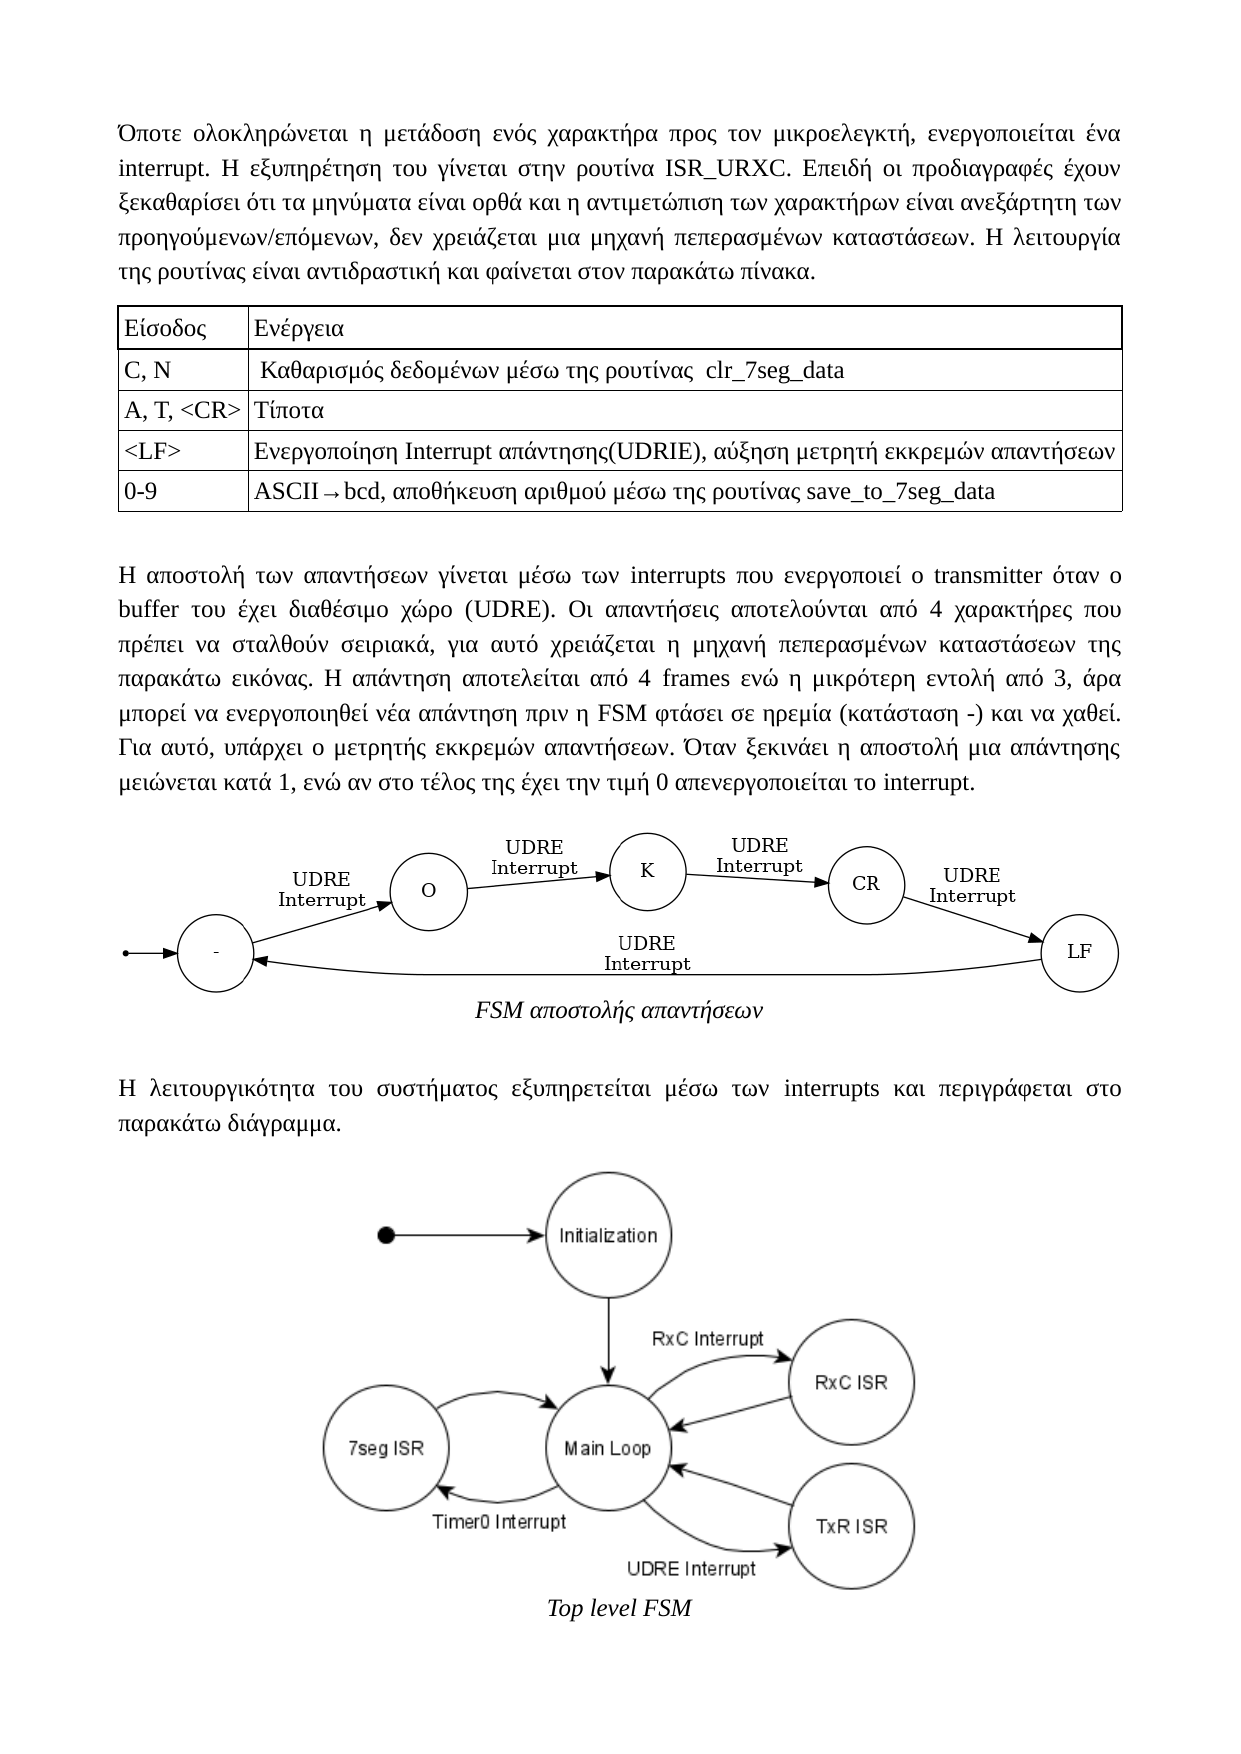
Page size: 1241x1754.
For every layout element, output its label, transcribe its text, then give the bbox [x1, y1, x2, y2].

text FSM αποστολής απαντήσεων [118, 996, 1122, 1024]
table_header Είσοδος [119, 307, 248, 347]
picture [118, 828, 1123, 996]
table_cell Α, Τ, <CR> [119, 391, 248, 430]
text Η λειτουργικότητα του συστήματος εξυπηρετείται μέσω των interrupts και περιγράφεται στο παρακάτω διάγραμμα. [118, 1073, 1122, 1137]
table_cell 0-9 [119, 471, 248, 511]
table_cell Τίποτα [249, 391, 1122, 430]
table_cell ASCII→bcd, αποθήκευση αριθμού μέσω της ρουτίνας save_to_7seg_data [249, 471, 1122, 511]
text Όποτε ολοκληρώνεται η μετάδοση ενός χαρακτήρα προς τον μικροελεγκτή, ενεργοποιείται ένα interrupt. Η εξυπηρέτηση του γίνεται στην ρουτίνα ISR_URXC. Επειδή οι προδιαγραφές έχουν ξεκαθαρίσει ότι τα μηνύματα είναι ορθά και η αντιμετώπιση των χαρακτήρων είναι ανεξάρτητη των προηγούμενων/επόμενων, δεν χρειάζεται μια μηχανή πεπερασμένων καταστάσεων. Η λειτουργία της ρουτίνας είναι αντιδραστική και φαίνεται στον παρακάτω πίνακα. [118, 118, 1122, 285]
picture [321, 1169, 920, 1593]
table_cell C, N [119, 350, 248, 390]
text Top level FSM [321, 1593, 919, 1622]
text Η αποστολή των απαντήσεων γίνεται μέσω των interrupts που ενεργοποιεί ο transmitter όταν ο buffer του έχει διαθέσιμο χώρο (UDRE). Οι απαντήσεις αποτελούνται από 4 χαρακτήρες που πρέπει να σταλθούν σειριακά, για αυτό χρειάζεται η μηχανή πεπερασμένων καταστάσεων της παρακάτω εικόνας. Η απάντηση αποτελείται από 4 frames ενώ η μικρότερη εντολή από 3, άρα μπορεί να ενεργοποιηθεί νέα απάντηση πριν η FSM φτάσει σε ηρεμία (κατάσταση -) και να χαθεί. Για αυτό, υπάρχει ο μετρητής εκκρεμών απαντήσεων. Όταν ξεκινάει η αποστολή μια απάντησης μειώνεται κατά 1, ενώ αν στο τέλος της έχει την τιμή 0 απενεργοποιείται το interrupt. [118, 560, 1122, 795]
table_header Ενέργεια [249, 307, 1121, 347]
table_cell <LF> [119, 431, 248, 470]
table_cell Καθαρισμός δεδομένων μέσω της ρουτίνας clr_7seg_data [249, 350, 1122, 390]
table_cell Ενεργοποίηση Interrupt απάντησης(UDRIE), αύξηση μετρητή εκκρεμών απαντήσεων [249, 431, 1122, 470]
